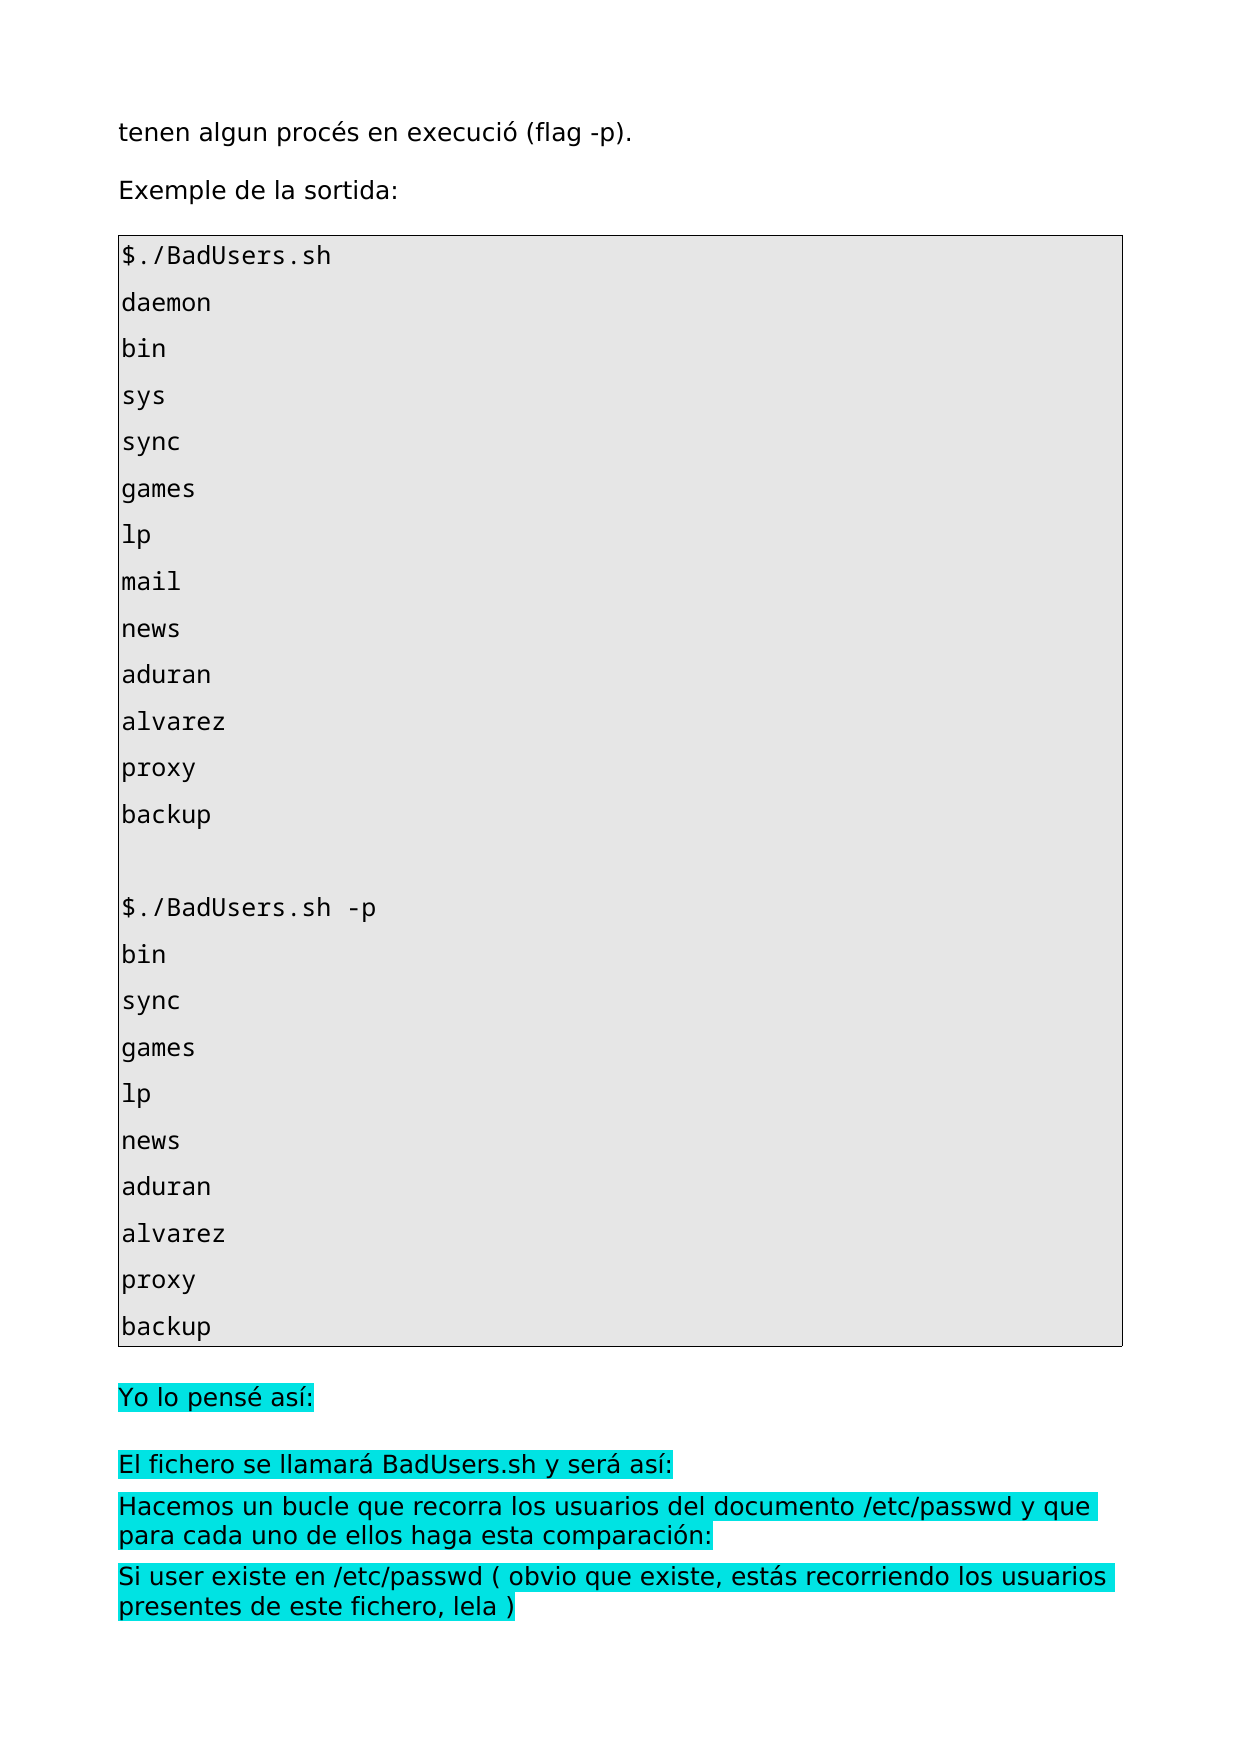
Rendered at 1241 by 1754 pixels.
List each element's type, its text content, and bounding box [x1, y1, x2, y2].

text games [119, 1026, 1122, 1063]
text aduran [119, 654, 1122, 691]
text backup [119, 793, 1122, 831]
text daemon [119, 281, 1122, 318]
subtitle El fichero se llamará BadUsers.sh y será así: [118, 1450, 1122, 1479]
text sync [119, 421, 1122, 458]
text alvarez [119, 700, 1122, 737]
text sys [119, 374, 1122, 412]
text games [119, 468, 1122, 505]
text lp [119, 514, 1122, 551]
text $./BadUsers.sh -p [119, 887, 1122, 924]
text aduran [119, 1166, 1122, 1203]
text Exemple de la sortida: [118, 176, 1122, 206]
text news [119, 1119, 1122, 1157]
subtitle Yo lo pensé así: [118, 1383, 1122, 1412]
text lp [119, 1073, 1122, 1110]
text Si user existe en /etc/passwd ( obvio que existe, estás recorriendo los usuarios presentes de este fichero, lela ) [118, 1562, 1122, 1621]
text mail [119, 561, 1122, 598]
text bin [119, 328, 1122, 365]
text $./BadUsers.sh [119, 236, 1122, 272]
text alvarez [119, 1213, 1122, 1250]
text backup [119, 1306, 1122, 1346]
text news [119, 607, 1122, 644]
text tenen algun procés en execució (flag -p). [118, 118, 1122, 147]
text proxy [119, 1259, 1122, 1296]
text Hacemos un bucle que recorra los usuarios del documento /etc/passwd y que para cada uno de ellos haga esta comparación: [118, 1492, 1122, 1550]
text proxy [119, 747, 1122, 784]
text bin [119, 933, 1122, 970]
text sync [119, 980, 1122, 1017]
